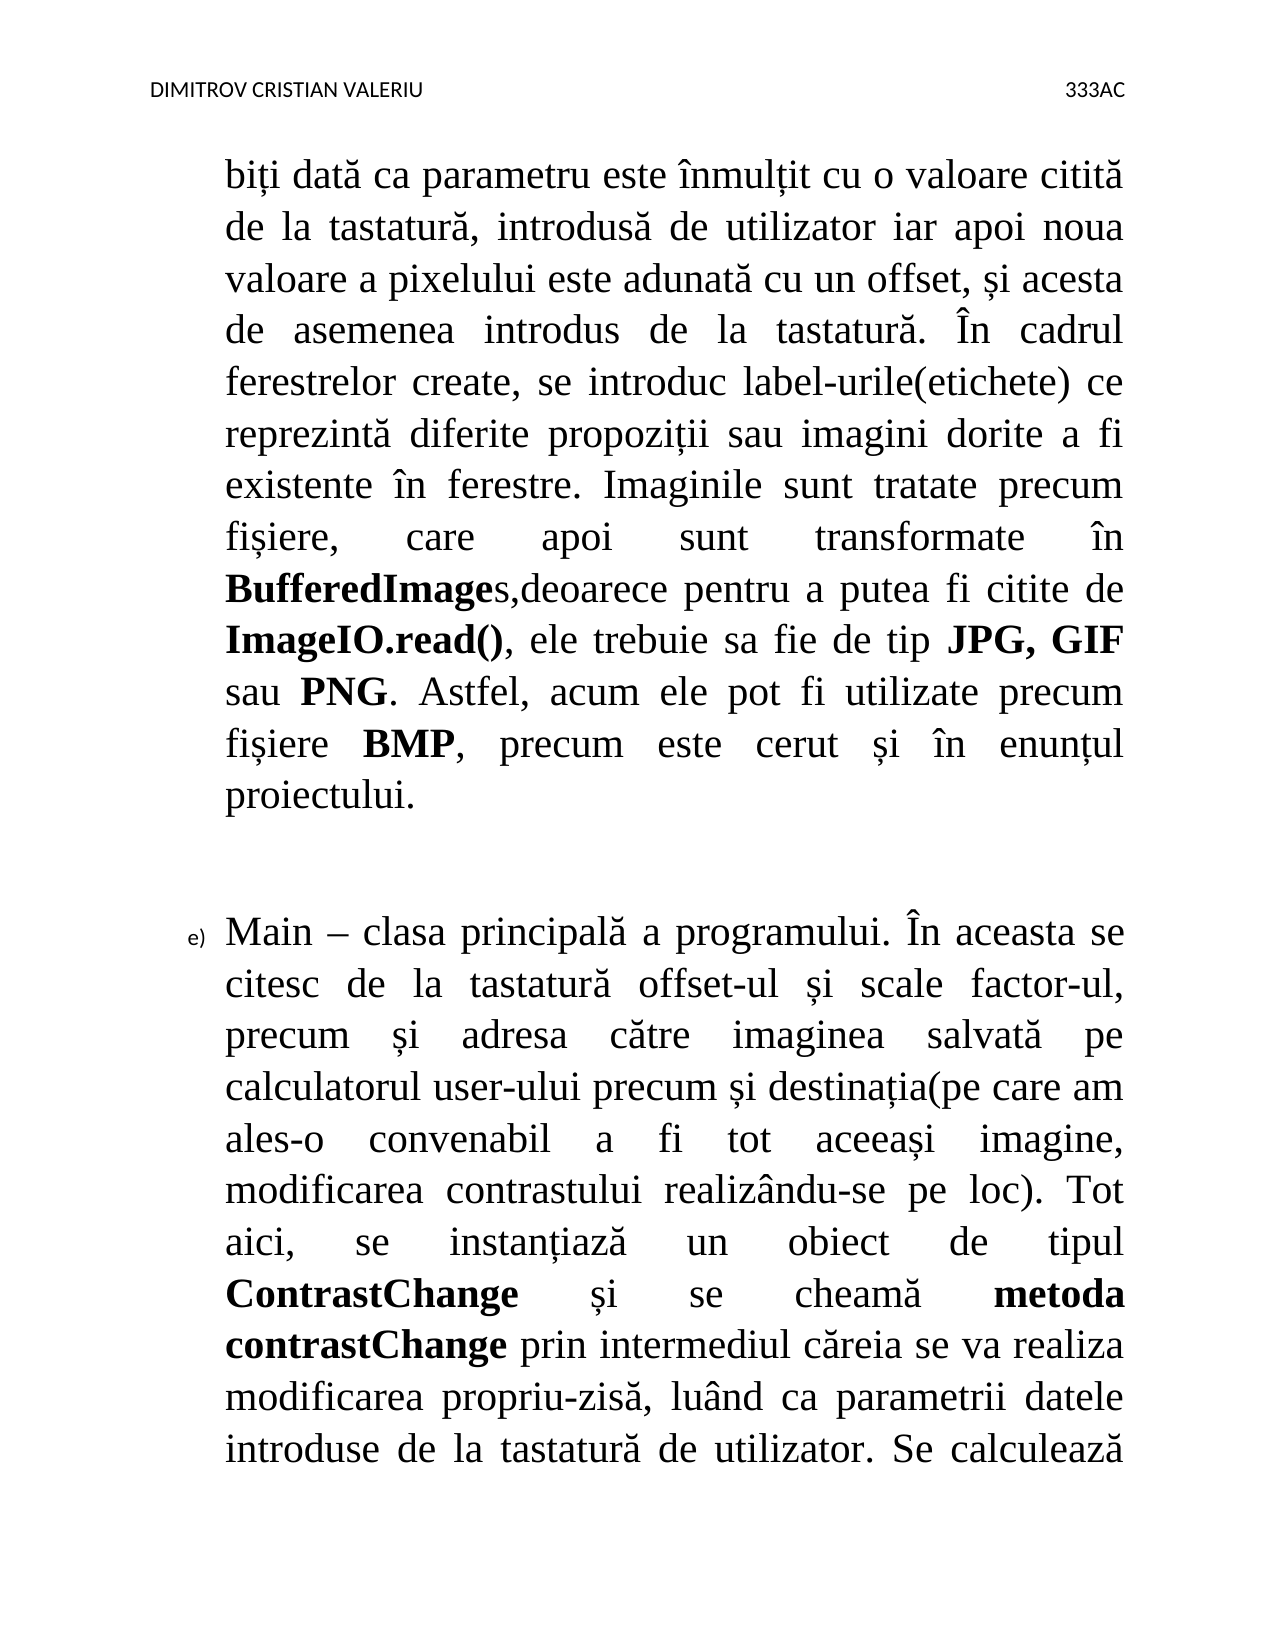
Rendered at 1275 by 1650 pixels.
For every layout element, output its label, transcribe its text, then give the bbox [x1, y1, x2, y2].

list Main – clasa principală a programului. În aceasta se citesc de la tastatură offset-ul și scale factor-ul, precum și adresa către imaginea salvată pe calculatorul user-ului precum și destinația(pe care am ales-o convenabil a fi tot aceeași imagine, modificarea contrastului realizându-se pe loc). Tot aici, se instanțiază un obiect de tipul ContrastChange și se cheamă metoda contrastChange prin intermediul căreia se va realiza modificarea propriu-zisă, luând ca parametrii datele introduse de la tastatură de utilizator. Se calculează [187, 907, 1125, 1471]
list biți dată ca parametru este înmulțit cu o valoare citită de la tastatură, introdusă de utilizator iar apoi noua valoare a pixelului este adunată cu un offset, și acesta de asemenea introdus de la tastatură. În cadrul ferestrelor create, se introduc label-urile(etichete) ce reprezintă diferite propoziții sau imagini dorite a fi existente în ferestre. Imaginile sunt tratate precum fișiere, care apoi sunt transformate în BufferedImages,deoarece pentru a putea fi citite de ImageIO.read(), ele trebuie sa fie de tip JPG, GIF sau PNG. Astfel, acum ele pot fi utilizate precum fișiere BMP, precum este cerut și în enunțul proiectului. [187, 150, 1125, 818]
